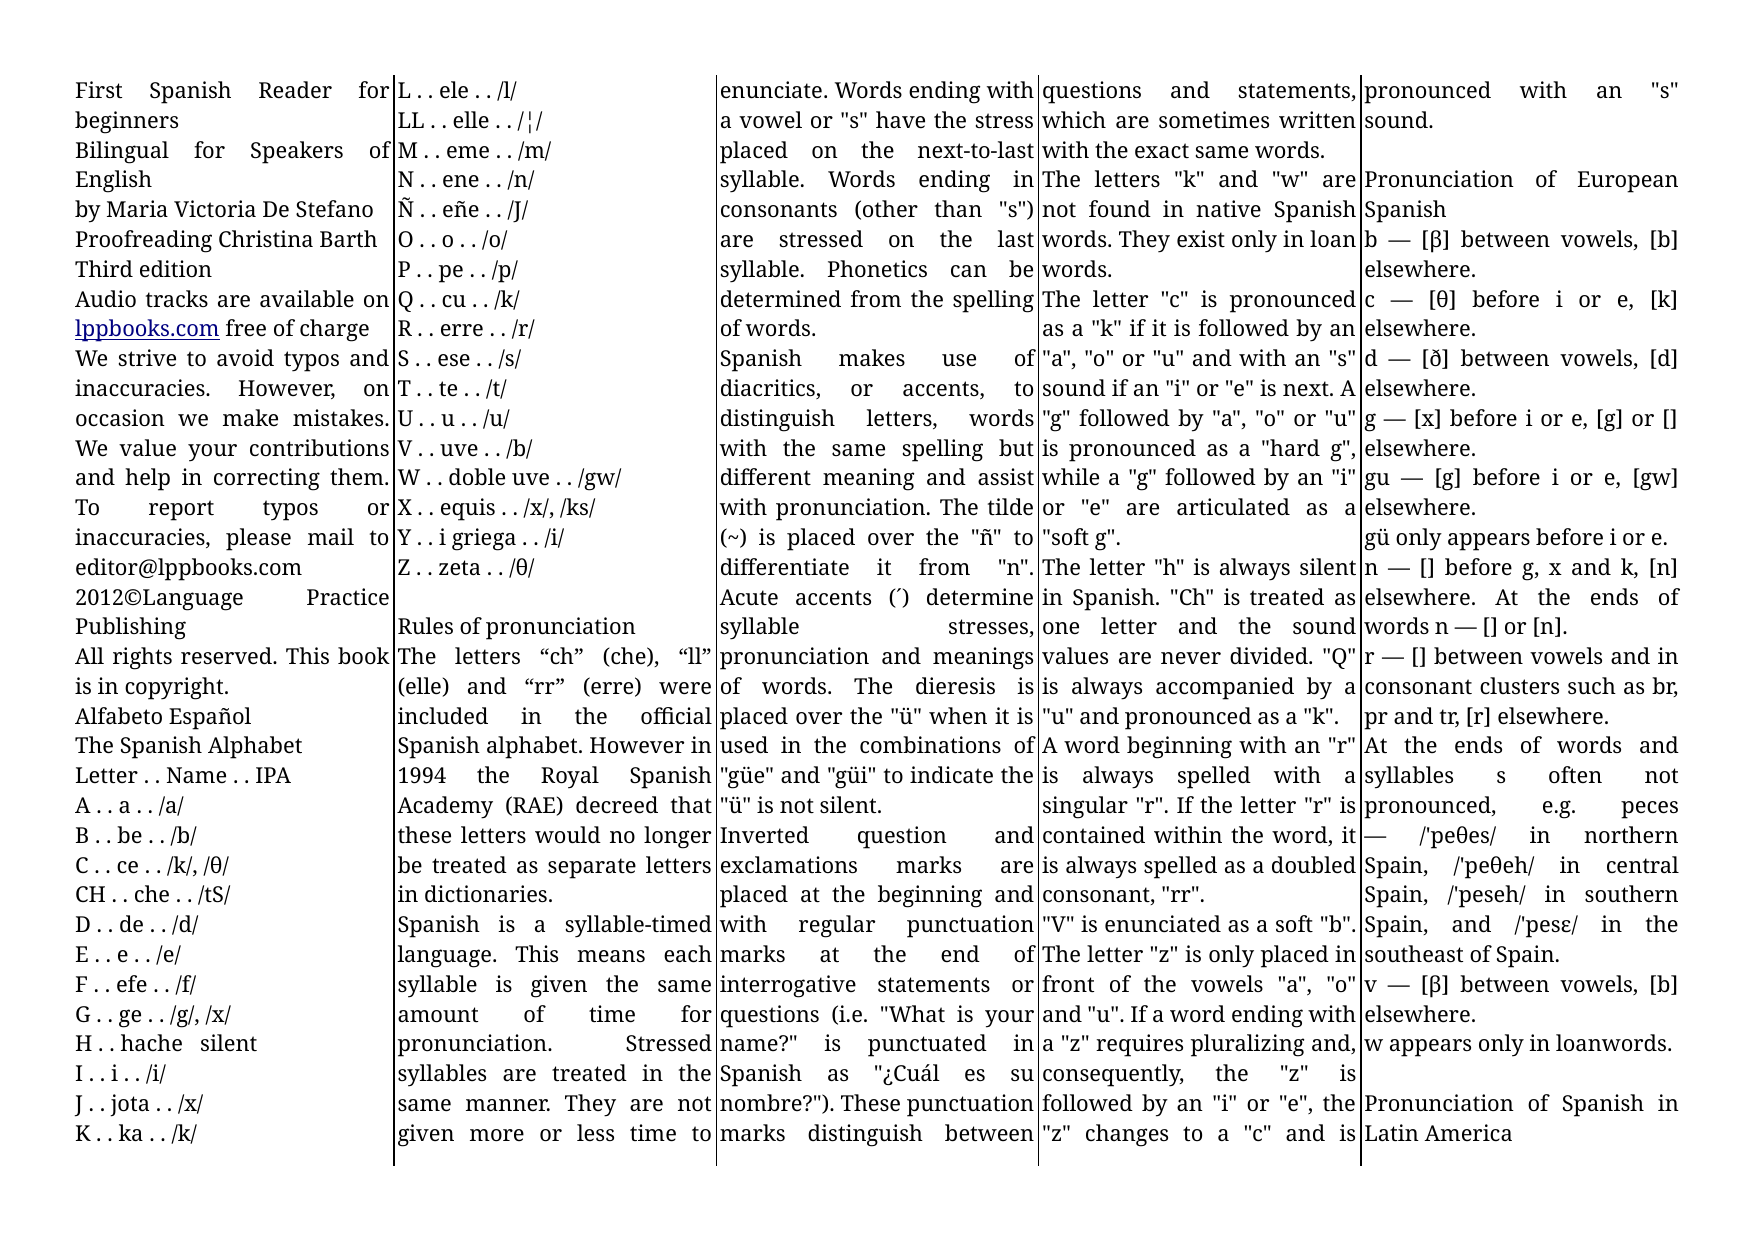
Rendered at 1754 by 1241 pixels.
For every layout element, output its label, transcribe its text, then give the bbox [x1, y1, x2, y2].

text pronounced with an "s" sound. [1364, 75, 1679, 134]
text B . . be . . /b/ [75, 820, 390, 849]
text H . . hache silent [75, 1028, 390, 1058]
text V . . uve . . /b/ [397, 432, 712, 462]
text X . . equis . . /x/, /ks/ [397, 492, 712, 522]
text K . . ka . . /k/ [75, 1118, 390, 1147]
text The letter "c" is pronounced as a "k" if it is followed by an "a", "o" or "u" and with an "s" sound if an "i" or "e" is next. A "g" followed by "a", "o" or "u" is pronounced as a "hard g", while a "g" followed by an "i" or "e" are articulated as a "soft g". [1042, 283, 1357, 552]
text Proofreading Christina Barth [75, 224, 390, 254]
text Inverted question and exclamations marks are placed at the beginning and with regular punctuation marks at the end of interrogative statements or questions (i.e. "What is your name?" is punctuated in Spanish as "¿Cuál es su nombre?"). These punctuation marks distinguish between [719, 820, 1034, 1147]
text enunciate. Words ending with a vowel or "s" have the stress placed on the next-to-last syllable. Words ending in consonants (other than "s") are stressed on the last syllable. Phonetics can be determined from the spelling of words. [719, 75, 1034, 343]
text R . . erre . . /r/ [397, 313, 712, 343]
text Spanish is a syllable-timed language. This means each syllable is given the same amount of time for pronunciation. Stressed syllables are treated in the same manner. They are not given more or less time to [397, 909, 712, 1147]
text Z . . zeta . . /θ/ [397, 552, 712, 581]
text LL . . elle . . /¦/ [397, 105, 712, 134]
text First Spanish Reader for beginners [75, 75, 390, 134]
text A word beginning with an "r" is always spelled with a singular "r". If the letter "r" is contained within the word, it is always spelled as a doubled consonant, "rr". [1042, 730, 1357, 909]
text O . . o . . /o/ [397, 224, 712, 254]
text Spanish makes use of diacritics, or accents, to distinguish letters, words with the same spelling but different meaning and assist with pronunciation. The tilde (~) is placed over the "ñ" to differentiate it from "n". Acute accents (´) determine syllable stresses, pronunciation and meanings of words. The dieresis is placed over the "ü" when it is used in the combinations of "güe" and "güi" to indicate the "ü" is not silent. [719, 343, 1034, 820]
text The letters “ch” (che), “ll” (elle) and “rr” (erre) were included in the official Spanish alphabet. However in 1994 the Royal Spanish Academy (RAE) decreed that these letters would no longer be treated as separate letters in dictionaries. [397, 641, 712, 909]
text S . . ese . . /s/ [397, 343, 712, 373]
text L . . ele . . /l/ [397, 75, 712, 105]
text P . . pe . . /p/ [397, 254, 712, 283]
text g — [x] before i or e, [g] or [] elsewhere. [1364, 403, 1679, 462]
text Ñ . . eñe . . /J/ [397, 194, 712, 224]
text Third edition [75, 254, 390, 283]
text The letter "h" is always silent in Spanish. "Ch" is treated as one letter and the sound values are never divided. "Q" is always accompanied by a "u" and pronounced as a "k". [1042, 552, 1357, 730]
text E . . e . . /e/ [75, 939, 390, 969]
text Q . . cu . . /k/ [397, 283, 712, 313]
text N . . ene . . /n/ [397, 164, 712, 194]
text A . . a . . /a/ [75, 790, 390, 820]
text w appears only in loanwords. [1364, 1028, 1679, 1058]
text Rules of pronunciation [397, 611, 712, 641]
text All rights reserved. This book is in copyright. [75, 641, 390, 701]
text Pronunciation of Spanish in Latin America [1364, 1088, 1679, 1147]
text by Maria Victoria De Stefano [75, 194, 390, 224]
text b — [β] between vowels, [b] elsewhere. [1364, 224, 1679, 283]
text D . . de . . /d/ [75, 909, 390, 939]
text Y . . i griega . . /i/ [397, 522, 712, 552]
text T . . te . . /t/ [397, 373, 712, 403]
text F . . efe . . /f/ [75, 969, 390, 998]
text questions and statements, which are sometimes written with the exact same words. [1042, 75, 1357, 164]
text CH . . che . . /tS/ [75, 879, 390, 909]
text gü only appears before i or e. [1364, 522, 1679, 552]
text C . . ce . . /k/, /θ/ [75, 849, 390, 879]
text The letters "k" and "w" are not found in native Spanish words. They exist only in loan words. [1042, 164, 1357, 283]
text "V" is enunciated as a soft "b". The letter "z" is only placed in front of the vowels "a", "o" and "u". If a word ending with a "z" requires pluralizing and, consequently, the "z" is followed by an "i" or "e", the "z" changes to a "c" and is [1042, 909, 1357, 1147]
text c — [θ] before i or e, [k] elsewhere. [1364, 283, 1679, 343]
text W . . doble uve . . /gw/ [397, 462, 712, 492]
text Letter . . Name . . IPA [75, 760, 390, 790]
text n — [] before g, x and k, [n] elsewhere. At the ends of words n — [] or [n]. [1364, 552, 1679, 641]
text r — [] between vowels and in consonant clusters such as br, pr and tr, [r] elsewhere. [1364, 641, 1679, 730]
text At the ends of words and syllables s often not pronounced, e.g. peces — /'peθes/ in northern Spain, /'peθeh/ in central Spain, /'peseh/ in southern Spain, and /'pesε/ in the southeast of Spain. [1364, 730, 1679, 969]
text J . . jota . . /x/ [75, 1088, 390, 1118]
text The Spanish Alphabet [75, 730, 390, 760]
text I . . i . . /i/ [75, 1058, 390, 1088]
text U . . u . . /u/ [397, 403, 712, 432]
text M . . eme . . /m/ [397, 134, 712, 164]
text 2012©Language Practice Publishing [75, 581, 390, 641]
text Audio tracks are available on lppbooks.com free of charge [75, 283, 390, 343]
text d — [ð] between vowels, [d] elsewhere. [1364, 343, 1679, 403]
text Bilingual for Speakers of English [75, 134, 390, 194]
text gu — [g] before i or e, [gw] elsewhere. [1364, 462, 1679, 522]
text Pronunciation of European Spanish [1364, 164, 1679, 224]
text We strive to avoid typos and inaccuracies. However, on occasion we make mistakes. We value your contributions and help in correcting them. To report typos or inaccuracies, please mail to editor@lppbooks.com [75, 343, 390, 581]
text G . . ge . . /g/, /x/ [75, 998, 390, 1028]
text Alfabeto Español [75, 701, 390, 730]
text v — [β] between vowels, [b] elsewhere. [1364, 969, 1679, 1028]
